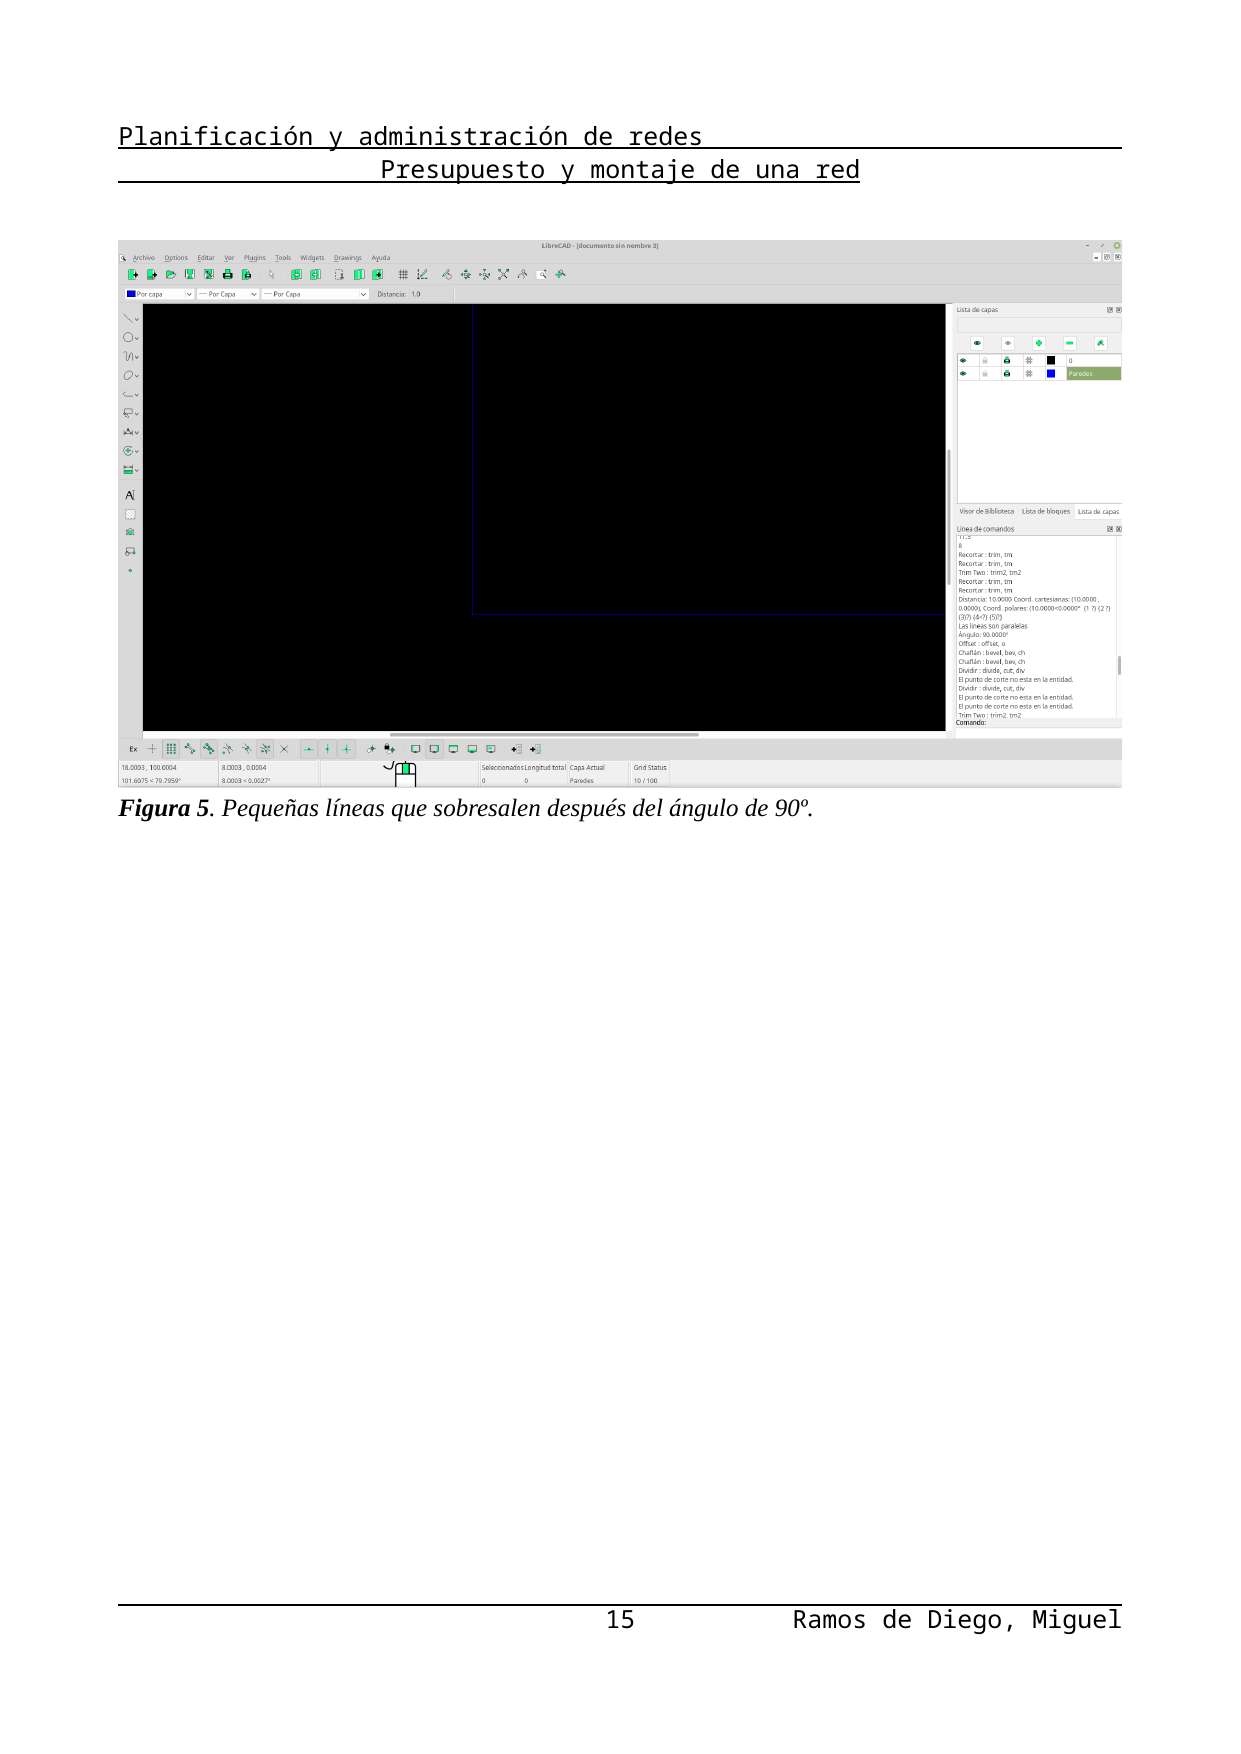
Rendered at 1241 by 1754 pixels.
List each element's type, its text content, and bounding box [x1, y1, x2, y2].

picture [118, 240, 1123, 788]
text Figura 5. Pequeñas líneas que sobresalen después del ángulo de 90º. [118, 788, 1122, 822]
